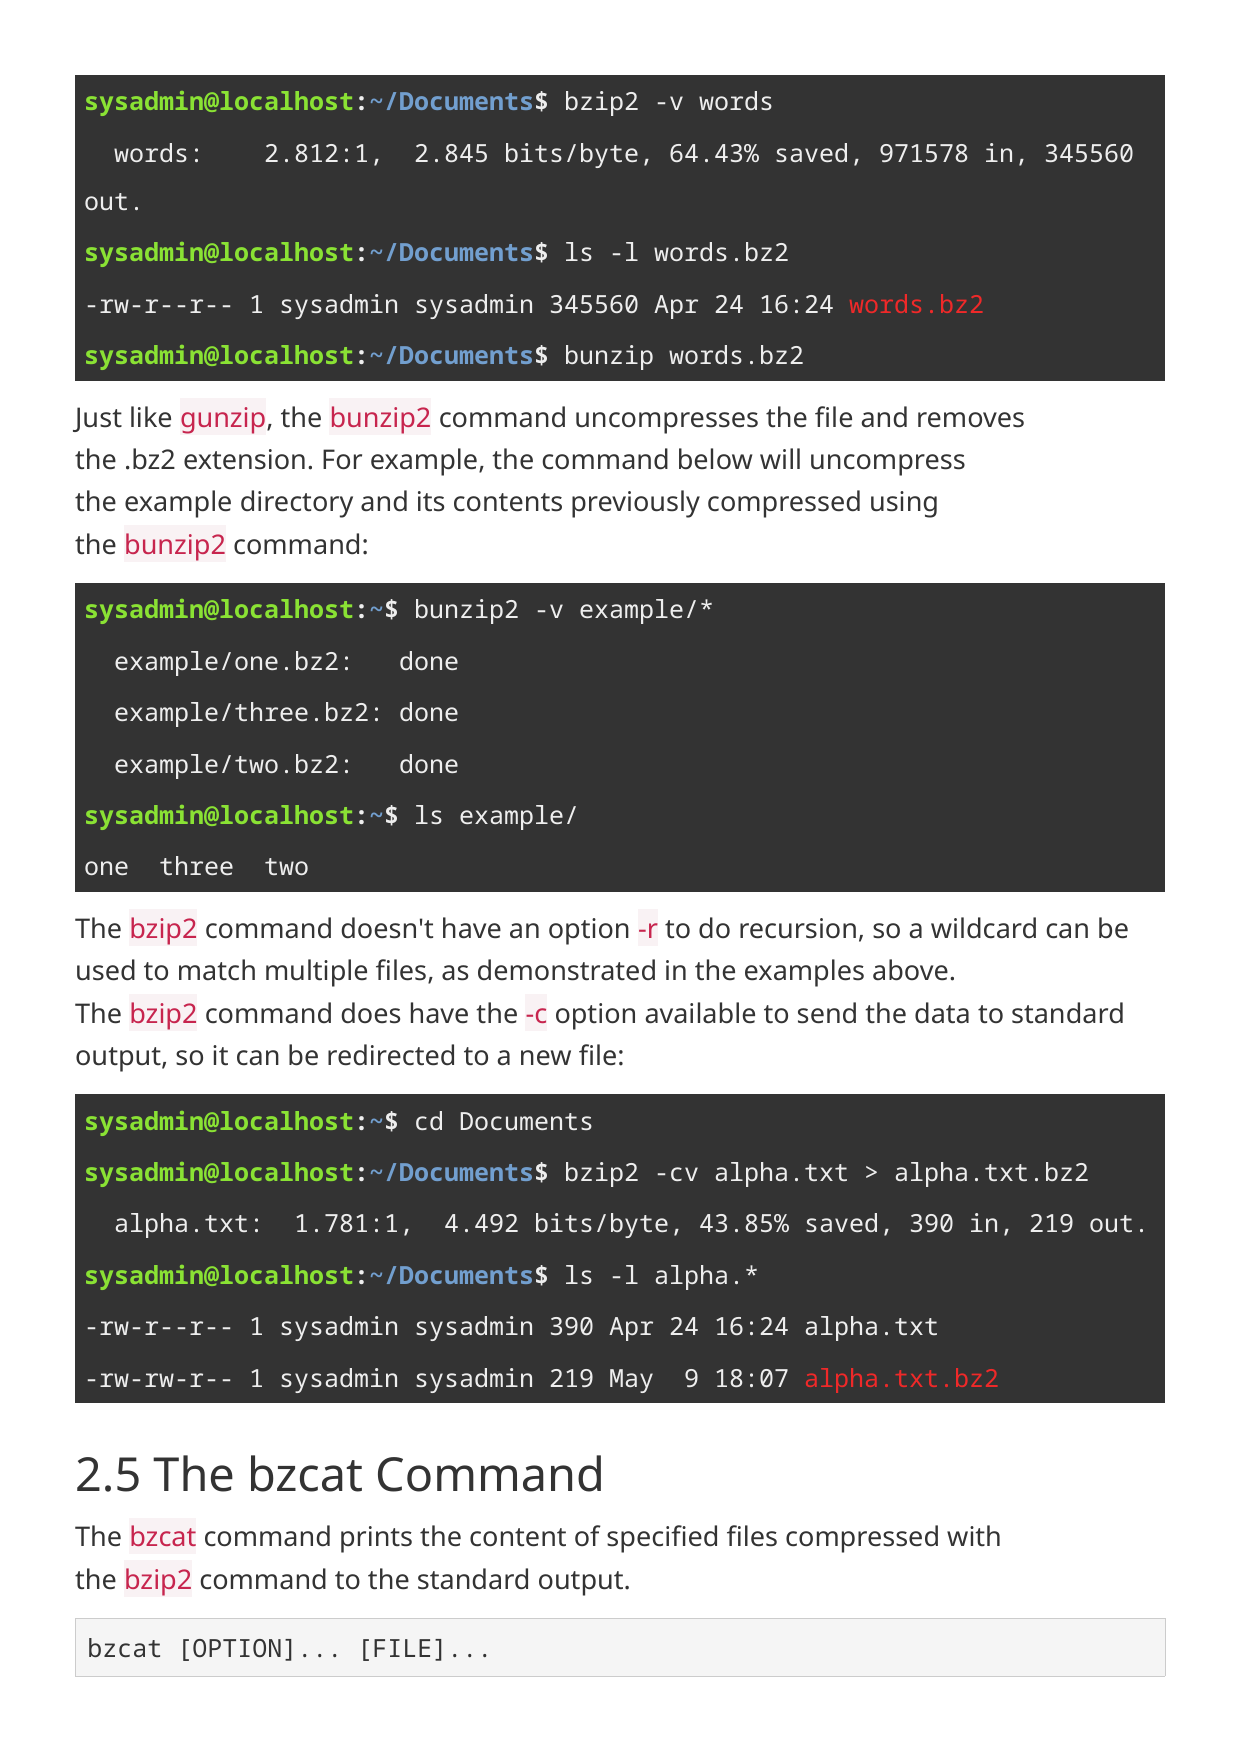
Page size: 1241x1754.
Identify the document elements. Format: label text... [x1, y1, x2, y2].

subtitle 2.5 The bzcat Command [75, 1441, 1165, 1505]
text -rw-r--r-- 1 sysadmin sysadmin 390 Apr 24 16:24 alpha.txt [75, 1300, 1165, 1343]
text The bzcat command prints the content of specified files compressed with the bzip2 command to the standard output. [75, 1518, 1165, 1597]
text words: 2.812:1, 2.845 bits/byte, 64.43% saved, 971578 in, 345560 out. [75, 126, 1165, 218]
text -rw-r--r-- 1 sysadmin sysadmin 345560 Apr 24 16:24 words.bz2 [75, 277, 1165, 320]
text sysadmin@localhost:~$ cd Documents [75, 1094, 1165, 1137]
text The bzip2 command doesn't have an option -r to do recursion, so a wildcard can be used to match multiple files, as demonstrated in the examples above. The bzip2 command does have the -c option available to send the data to standard output, so it can be redirected to a new file: [75, 909, 1165, 1073]
text alpha.txt: 1.781:1, 4.492 bits/byte, 43.85% saved, 390 in, 219 out. [75, 1197, 1165, 1240]
text bzcat [OPTION]... [FILE]... [76, 1619, 1165, 1676]
text Just like gunzip, the bunzip2 command uncompresses the file and removes the .bz2 extension. For example, the command below will uncompress the example directory and its contents previously compressed using the bunzip2 command: [75, 398, 1165, 562]
text sysadmin@localhost:~$ ls example/ [75, 789, 1165, 832]
text sysadmin@localhost:~/Documents$ bunzip words.bz2 [75, 329, 1165, 381]
text sysadmin@localhost:~$ bunzip2 -v example/* [75, 583, 1165, 626]
text sysadmin@localhost:~/Documents$ ls -l words.bz2 [75, 226, 1165, 269]
text example/three.bz2: done [75, 686, 1165, 729]
text -rw-rw-r-- 1 sysadmin sysadmin 219 May 9 18:07 alpha.txt.bz2 [75, 1351, 1165, 1403]
text sysadmin@localhost:~/Documents$ bzip2 -v words [75, 75, 1165, 118]
text sysadmin@localhost:~/Documents$ ls -l alpha.* [75, 1248, 1165, 1292]
text example/two.bz2: done [75, 737, 1165, 780]
text example/one.bz2: done [75, 634, 1165, 678]
text sysadmin@localhost:~/Documents$ bzip2 -cv alpha.txt > alpha.txt.bz2 [75, 1146, 1165, 1189]
text one three two [75, 840, 1165, 892]
